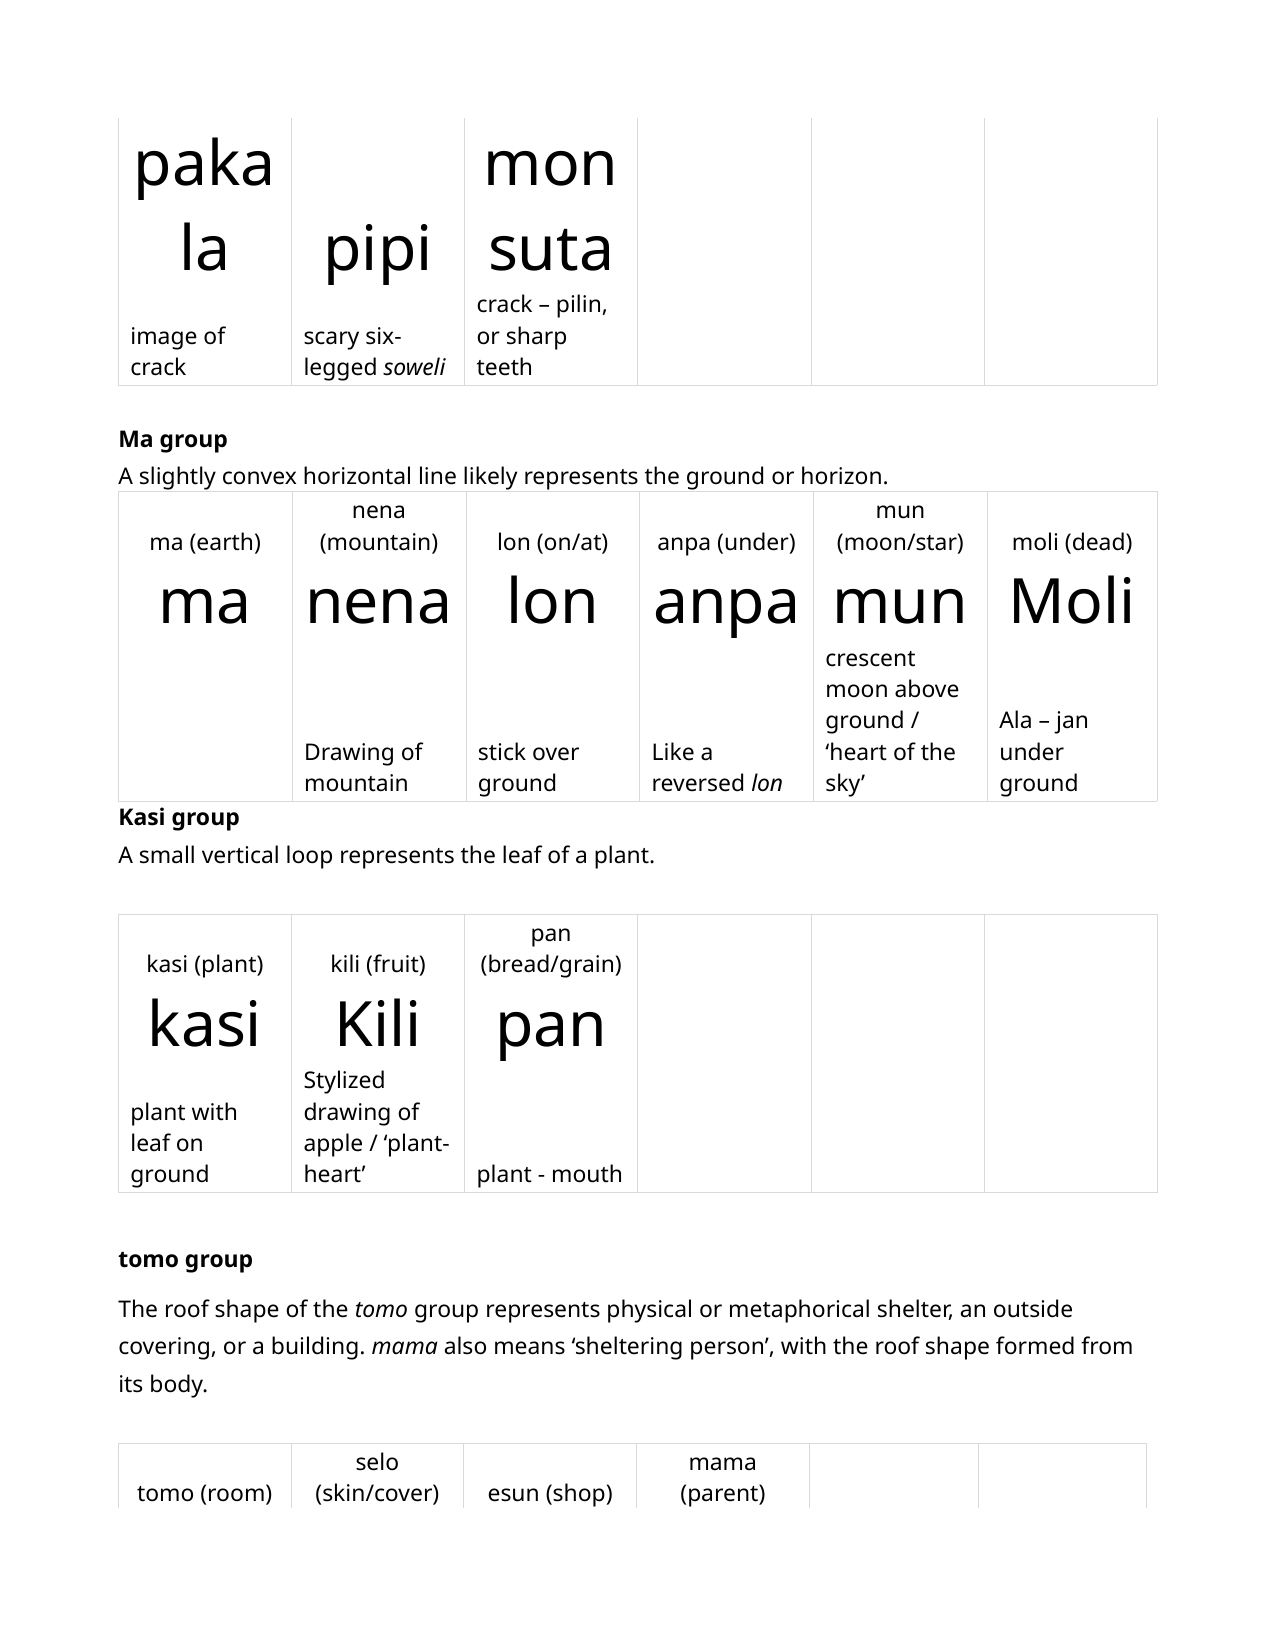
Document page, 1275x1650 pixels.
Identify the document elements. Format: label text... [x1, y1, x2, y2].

table_cell Moli [988, 557, 999, 642]
table_header [810, 1444, 978, 1508]
text The roof shape of the tomo group represents physical or metaphorical shelter, an outside covering, or a building. mama also means ‘sheltering person’, with the roof shape formed from its body. [118, 1293, 1157, 1399]
table_header mun (moon/star) [814, 492, 987, 557]
table_cell [985, 979, 1157, 1064]
table_cell Ala – jan under ground [988, 642, 1157, 801]
table_cell mun [814, 557, 825, 642]
table_cell [638, 288, 811, 385]
table_cell [638, 1064, 811, 1192]
table_header [979, 1444, 1146, 1508]
table_cell crescent moon above ground / ‘heart of the sky’ [814, 642, 987, 801]
table_cell Kili [292, 979, 303, 1064]
table_cell [985, 288, 1157, 385]
table_cell [119, 642, 292, 801]
table_cell crack – pilin, or sharp teeth [465, 288, 637, 385]
table_cell ma [119, 557, 130, 642]
table_cell kasi [119, 979, 130, 1064]
table_header lon (on/at) [467, 492, 639, 557]
table_header [985, 915, 1157, 979]
table_header kasi (plant) [119, 915, 291, 979]
table_cell anpa [801, 557, 813, 642]
text A small vertical loop represents the leaf of a plant. [118, 839, 1157, 870]
table_cell monsuta [465, 118, 476, 288]
table_cell nena [293, 557, 304, 642]
table_cell plant - mouth [465, 1064, 637, 1192]
table_cell nena [454, 557, 466, 642]
table_header pan (bread/grain) [465, 915, 637, 979]
table_cell anpa [640, 557, 651, 642]
table_cell pakala [119, 118, 130, 288]
table_cell kasi [279, 979, 291, 1064]
table_header selo (skin/cover) [292, 1444, 463, 1508]
table_cell pakala [279, 118, 291, 288]
table_cell image of crack [119, 288, 291, 385]
text Ma group [118, 423, 1157, 454]
table_cell [638, 118, 811, 288]
table_cell Drawing of mountain [293, 642, 466, 801]
table_header kili (fruit) [292, 915, 464, 979]
table_cell lon [467, 557, 478, 642]
table_header tomo (room) [119, 1444, 291, 1508]
table_header ma (earth) [119, 492, 292, 557]
text A slightly convex horizontal line likely represents the ground or horizon. [118, 460, 1157, 491]
table_cell [812, 118, 984, 288]
text tomo group [118, 1243, 1157, 1274]
table_cell [985, 1064, 1157, 1192]
table_header moli (dead) [988, 492, 1157, 557]
table_cell pipi [292, 118, 464, 288]
table_cell [985, 118, 1157, 288]
text Kasi group [118, 802, 1157, 832]
table_cell [638, 979, 811, 1064]
table_cell pan [626, 979, 637, 1064]
table_header anpa (under) [640, 492, 813, 557]
table_header mama (parent) [637, 1444, 809, 1508]
table_cell monsuta [626, 118, 637, 288]
table_cell scary six-legged soweli [292, 288, 464, 385]
table_header [638, 915, 811, 979]
table_header nena (mountain) [293, 492, 466, 557]
table_cell [812, 288, 984, 385]
table_cell pan [465, 979, 476, 1064]
table_cell [812, 1064, 984, 1192]
table_cell Moli [1145, 557, 1157, 642]
table_cell plant with leaf on ground [119, 1064, 291, 1192]
table_cell Kili [452, 979, 464, 1064]
table_cell ma [280, 557, 292, 642]
table_cell mun [975, 557, 987, 642]
table_cell Like a reversed lon [640, 642, 813, 801]
table_cell [812, 979, 984, 1064]
table_header esun (shop) [464, 1444, 636, 1508]
table_cell lon [627, 557, 639, 642]
table_cell stick over ground [467, 642, 639, 801]
table_header [812, 915, 984, 979]
table_cell Stylized drawing of apple / ‘plant-heart’ [292, 1064, 464, 1192]
